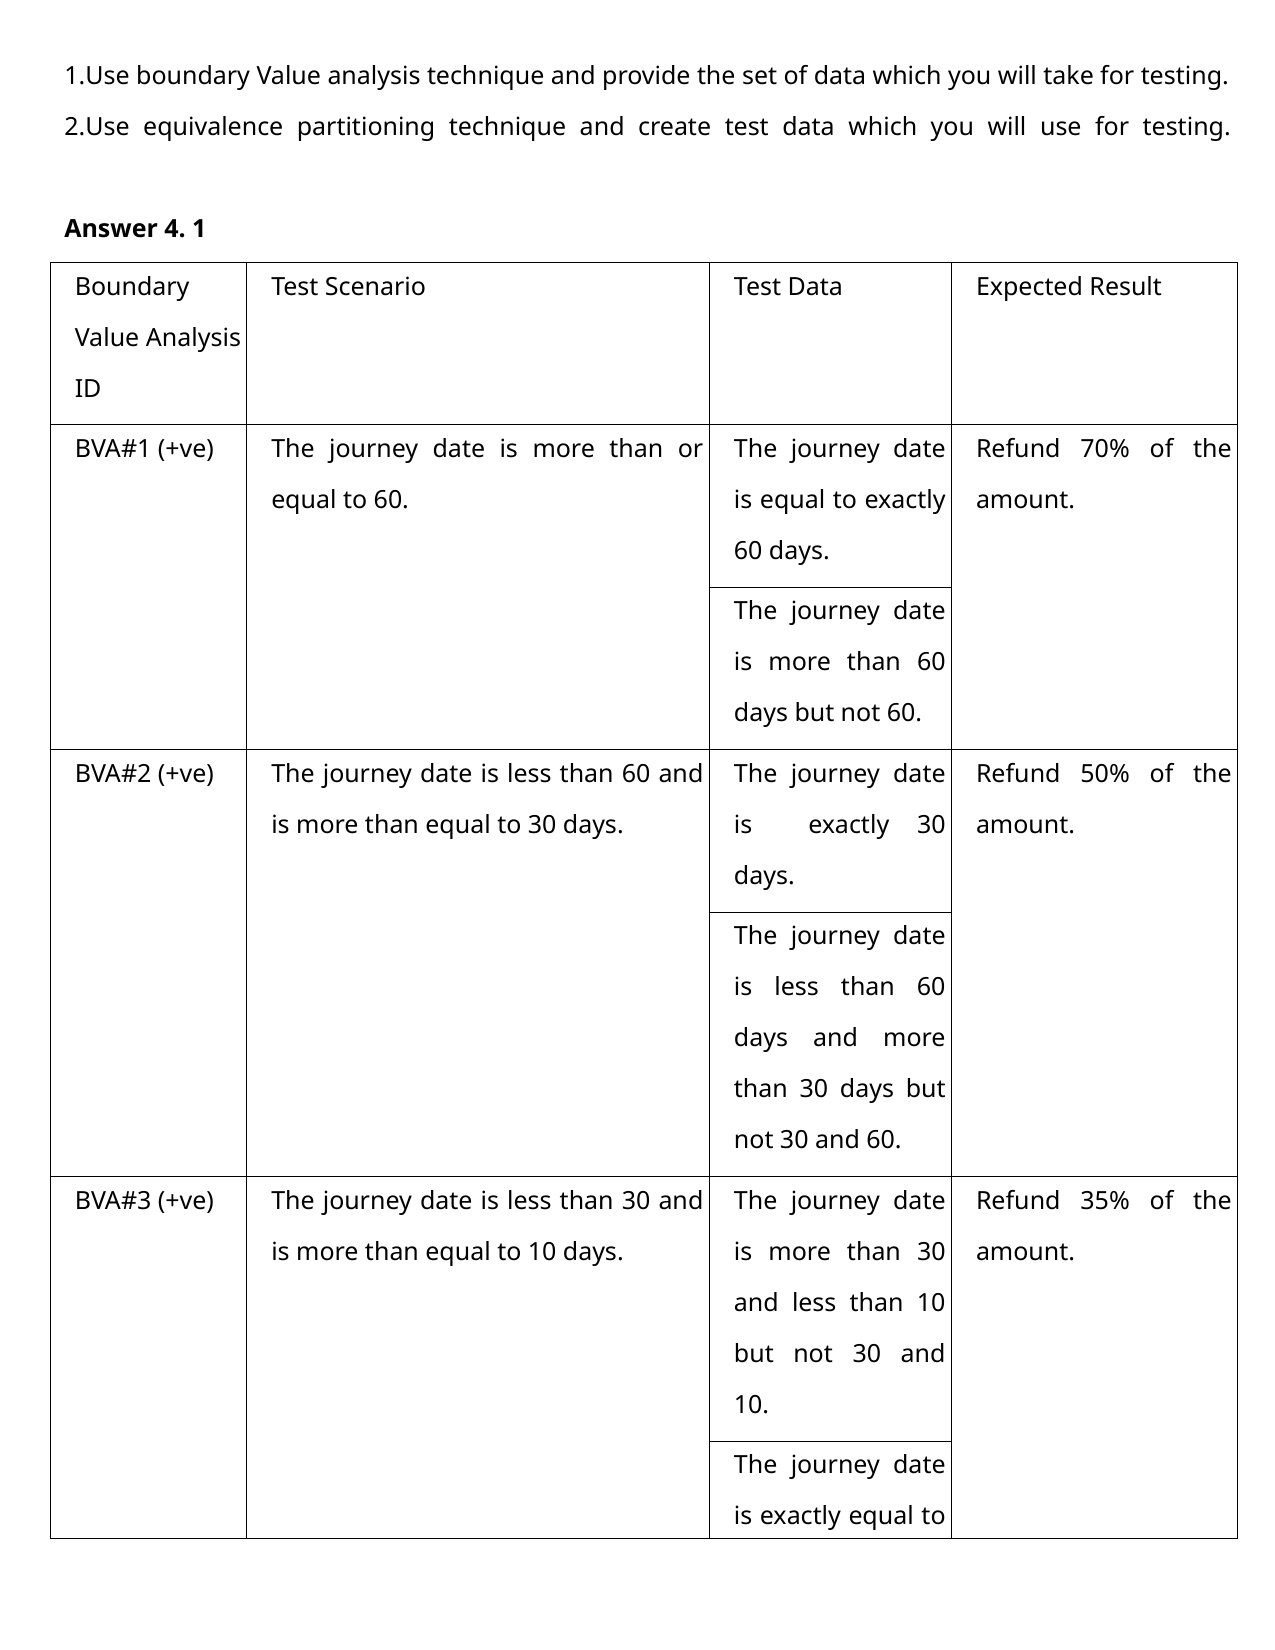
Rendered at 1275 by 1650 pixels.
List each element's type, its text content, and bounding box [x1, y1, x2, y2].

table_cell The journey date is less than 60 and is more than equal to 30 days. [247, 750, 709, 1176]
table_cell The journey date is less than 30 and is more than equal to 10 days. [247, 1177, 709, 1538]
table_cell The journey date is equal to exactly 60 days. [710, 425, 951, 587]
table_cell The journey date is exactly 30 days. [710, 750, 951, 912]
table_cell The journey date is more than or equal to 60. [247, 425, 709, 749]
table_header Boundary Value Analysis ID [51, 263, 246, 424]
table_cell Refund 50% of the amount. [952, 750, 1237, 1176]
list Use boundary Value analysis technique and provide the set of data which you will take for testing. [64, 58, 1233, 92]
table_cell Refund 35% of the amount. [952, 1177, 1237, 1538]
table_header Expected Result [952, 263, 1237, 424]
table_cell The journey date is more than 30 and less than 10 but not 30 and 10. [710, 1177, 951, 1441]
list Use equivalence partitioning technique and create test data which you will use for testing. [64, 109, 1233, 194]
text Answer 4. 1 [64, 211, 1233, 245]
table_cell BVA#1 (+ve) [51, 425, 246, 749]
table_cell The journey date is exactly equal to [710, 1442, 951, 1538]
table_cell BVA#2 (+ve) [51, 750, 246, 1176]
table_header Test Data [710, 263, 951, 424]
table_cell BVA#3 (+ve) [51, 1177, 246, 1538]
table_cell The journey date is less than 60 days and more than 30 days but not 30 and 60. [710, 913, 951, 1176]
table_cell The journey date is more than 60 days but not 60. [710, 588, 951, 749]
table_header Test Scenario [247, 263, 709, 424]
table_cell Refund 70% of the amount. [952, 425, 1237, 749]
